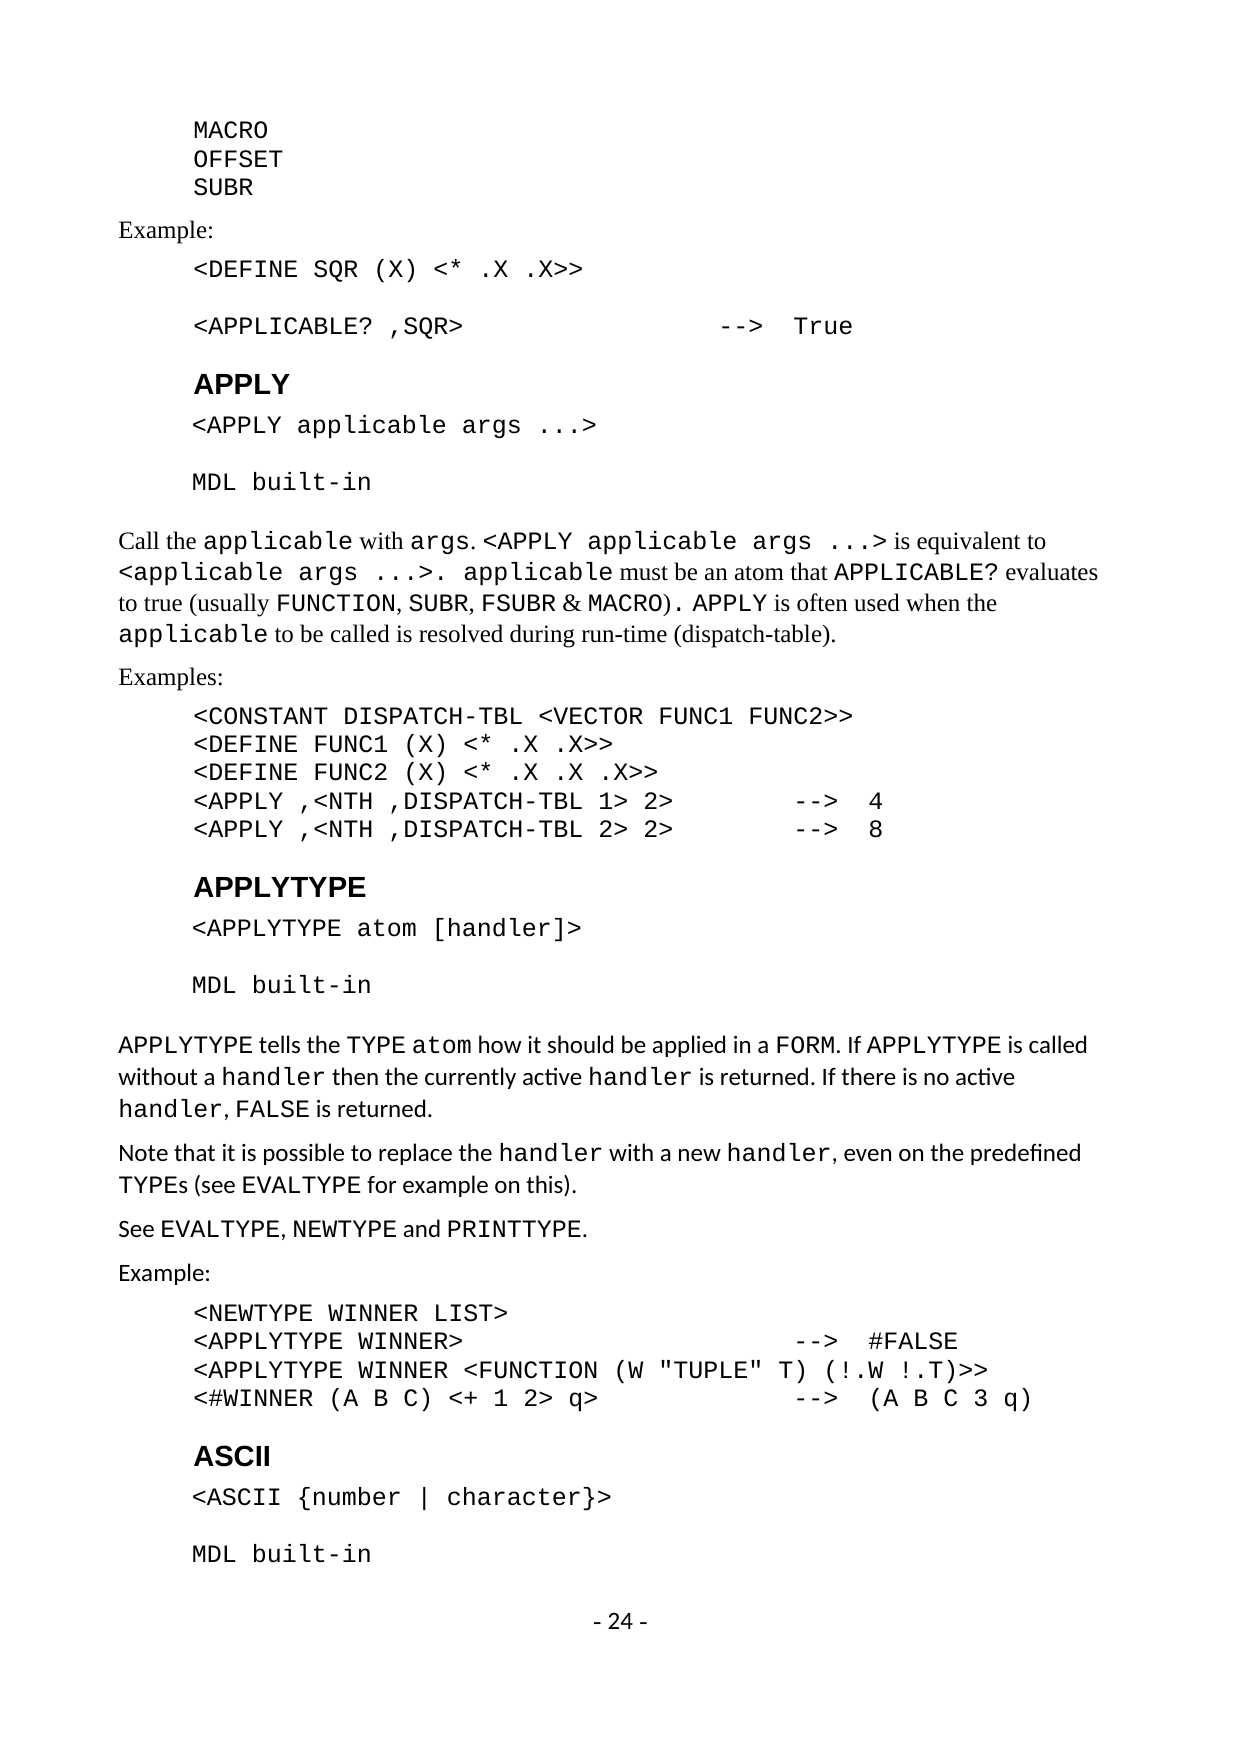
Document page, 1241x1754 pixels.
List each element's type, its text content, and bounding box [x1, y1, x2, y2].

text MDL built-in [192, 469, 1122, 498]
text See EVALTYPE, NEWTYPE and PRINTTYPE. [118, 1213, 1122, 1245]
text APPLYTYPE tells the TYPE atom how it should be applied in a FORM. If APPLYTYPE is called without a handler then the currently active handler is returned. If there is no active handler, FALSE is returned. [118, 1029, 1122, 1125]
text Note that it is possible to replace the handler with a new handler, even on the predefined TYPEs (see EVALTYPE for example on this). [118, 1137, 1122, 1201]
text <APPLY applicable args ...> [192, 413, 1122, 441]
subtitle ASCII [118, 1439, 1122, 1472]
text <DEFINE SQR (X) <* .X .X>> <APPLICABLE? ,SQR> --> True [118, 257, 1122, 342]
text MDL built-in [192, 1542, 1122, 1570]
text Example: [118, 1257, 1122, 1288]
text <NEWTYPE WINNER LIST> <APPLYTYPE WINNER> --> #FALSE <APPLYTYPE WINNER <FUNCTION (W "TUPLE" T) (!.W !.T)>> <#WINNER (A B C) <+ 1 2> q> --> (A B C 3 q) [193, 1301, 1122, 1414]
text Examples: [118, 662, 1122, 691]
text <CONSTANT DISPATCH-TBL <VECTOR FUNC1 FUNC2>> <DEFINE FUNC1 (X) <* .X .X>> <DEFINE FUNC2 (X) <* .X .X .X>> <APPLY ,<NTH ,DISPATCH-TBL 1> 2> --> 4 <APPLY ,<NTH ,DISPATCH-TBL 2> 2> --> 8 [118, 703, 1122, 845]
text Example: [118, 216, 1122, 244]
text Call the applicable with args. <APPLY applicable args ...> is equivalent to <applicable args ...>. applicable must be an atom that APPLICABLE? evaluates to true (usually FUNCTION, SUBR, FSUBR & MACRO). APPLY is often used when the applicable to be called is resolved during run-time (dispatch-table). [118, 526, 1122, 649]
text <ASCII {number | character}> [192, 1485, 1122, 1513]
text <APPLYTYPE atom [handler]> [192, 916, 1122, 944]
subtitle APPLY [118, 367, 1122, 400]
subtitle APPLYTYPE [118, 870, 1122, 903]
text MDL built-in [192, 973, 1122, 1001]
text MACRO OFFSET SUBR [118, 118, 1122, 203]
